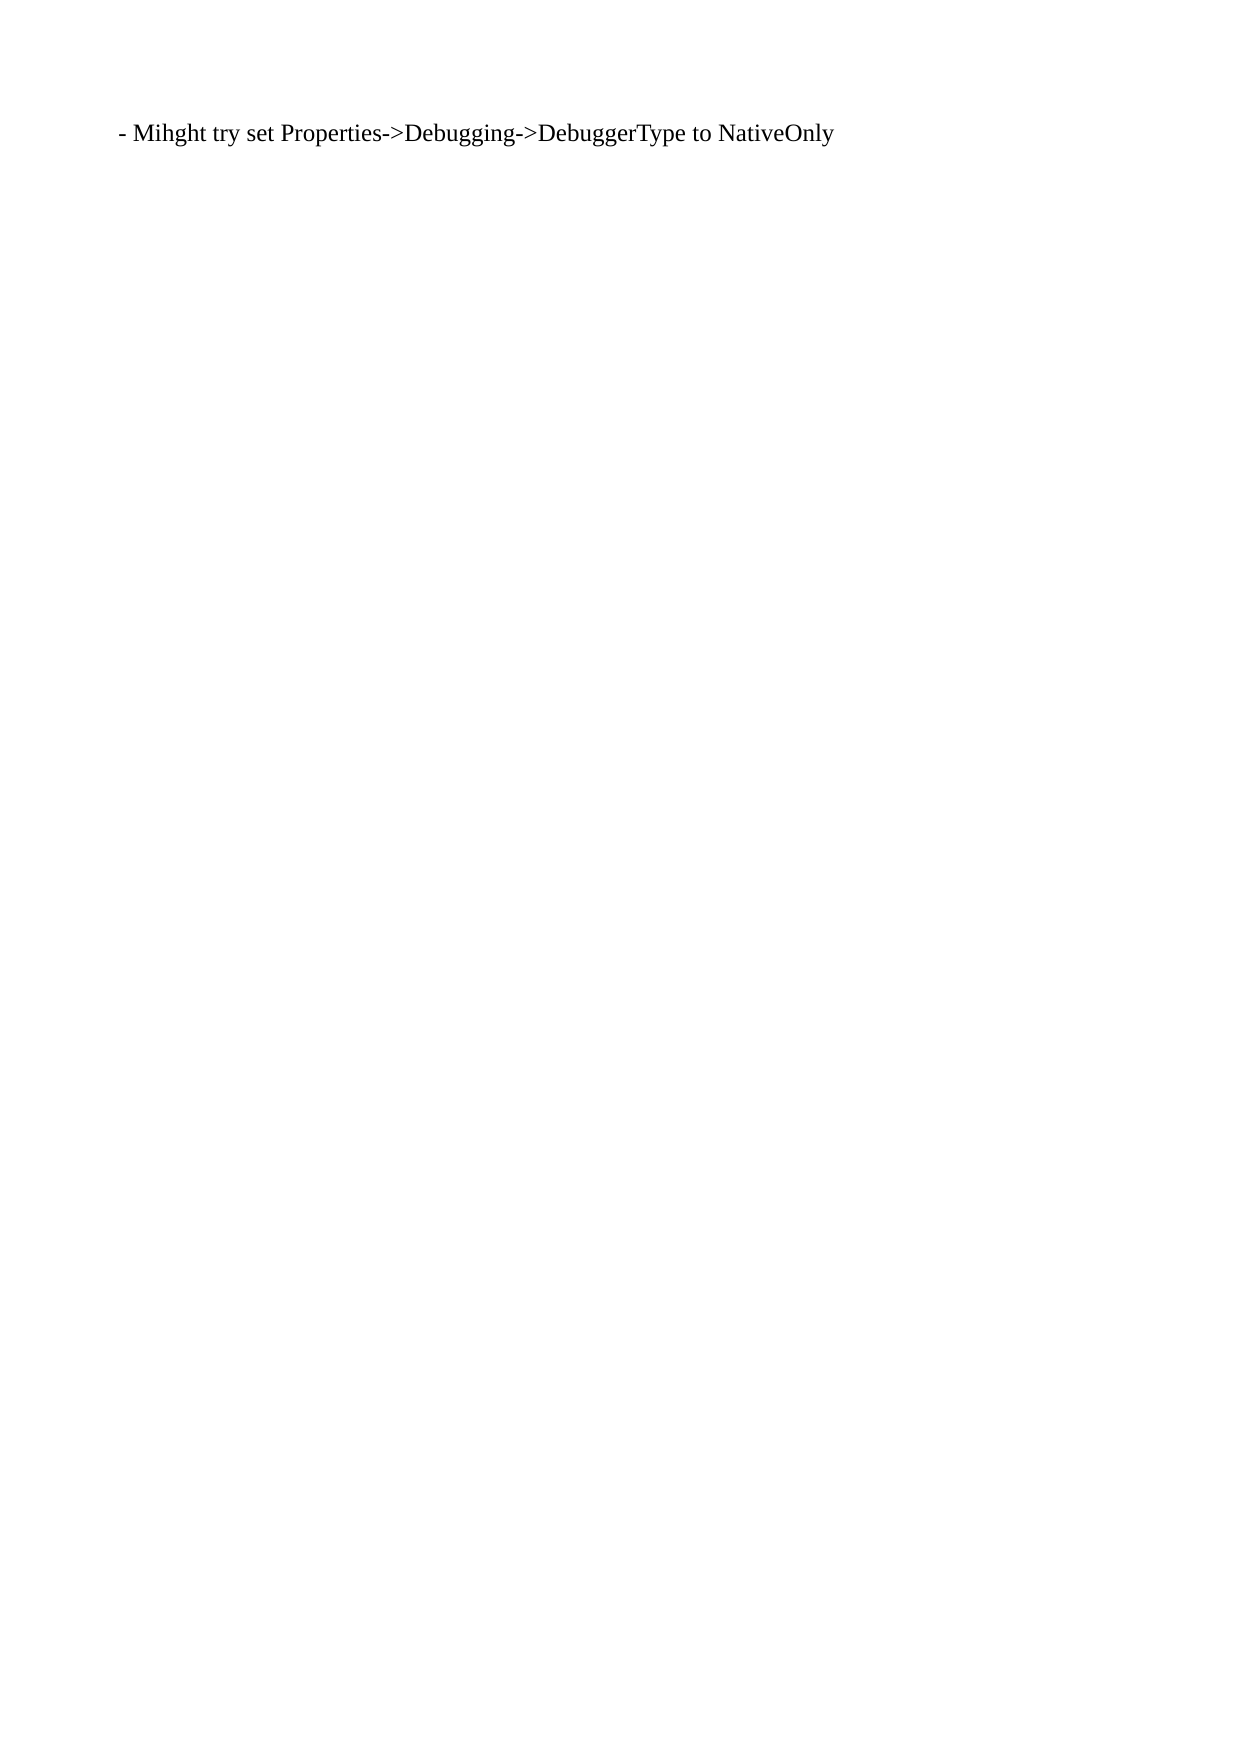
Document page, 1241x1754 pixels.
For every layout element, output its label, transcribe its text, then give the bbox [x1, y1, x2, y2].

text - Mihght try set Properties->Debugging->DebuggerType to NativeOnly [118, 118, 1122, 147]
